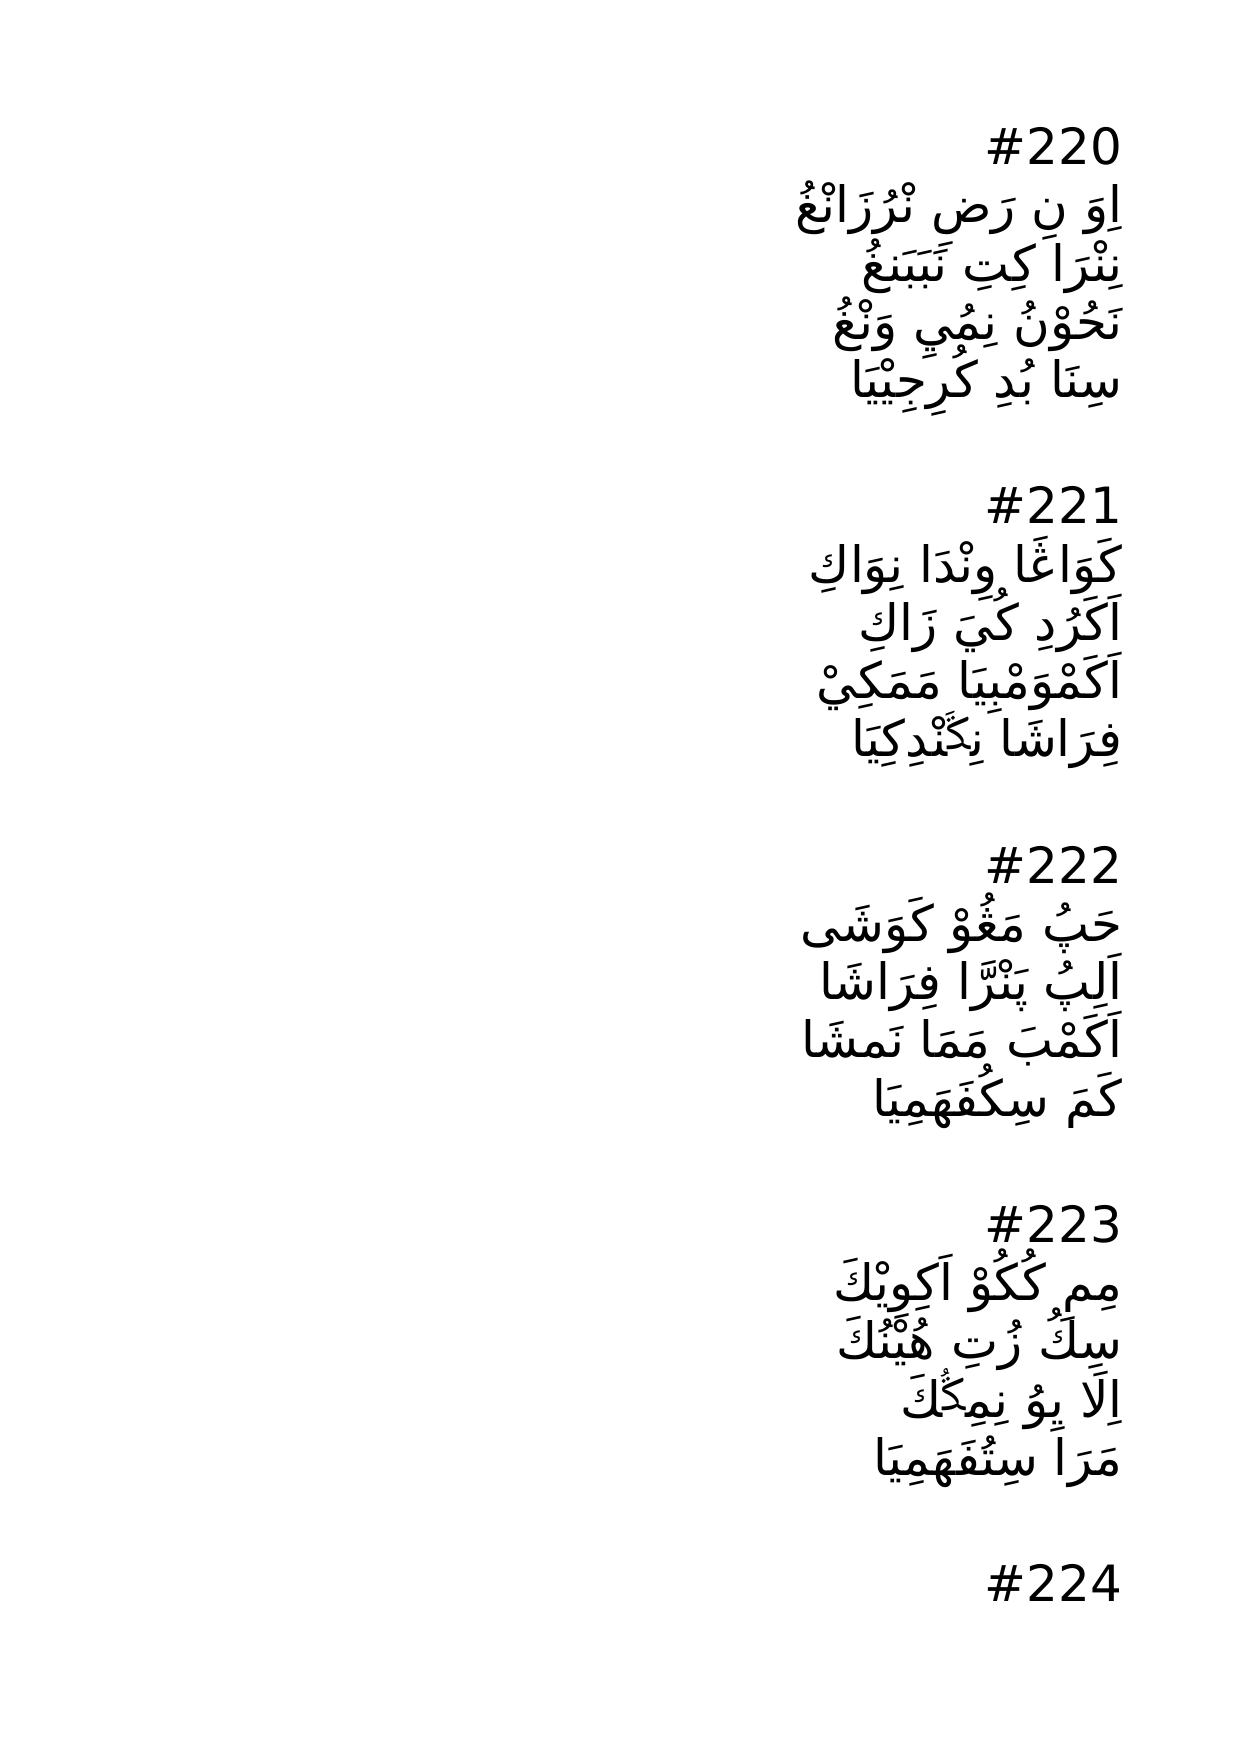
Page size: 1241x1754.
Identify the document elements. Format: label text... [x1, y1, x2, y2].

text سِنَا بُدِ كُرِجِيْيَا [118, 351, 1122, 409]
text سِكُ زُتِ هُيْنُكَ [118, 1312, 1122, 1371]
text كَوَاڠَا وِنْدَا نِوَاكِ [118, 536, 1122, 594]
text #223 [118, 1196, 1122, 1254]
text حَپُ مَڠُوْ كَوَشَى [118, 895, 1122, 953]
text مِمِ كُكُوْ اَكِوِيْكَ [118, 1254, 1122, 1312]
text اِلَا يِوُ نِمِػُكَ [118, 1371, 1122, 1429]
text مَرَا سِتُفَهَمِيَا [118, 1429, 1122, 1487]
text نِنْرَا كِتِ نَبَبَنغُ [118, 234, 1122, 293]
text اَكَمْبَ مَمَا نَمشَا [118, 1011, 1122, 1069]
text #222 [118, 837, 1122, 895]
text اَلِپُ پَنْرَّا فِرَاشَا [118, 953, 1122, 1011]
text اِوَ نِ رَضِ نْرُزَانْغُ [118, 176, 1122, 234]
text اَكَرُدِ كُيَ زَاكِ [118, 594, 1122, 652]
text #220 [118, 118, 1122, 176]
text فِرَاشَا نِػَنْدِكِيَا [118, 710, 1122, 768]
text #221 [118, 477, 1122, 536]
text #224 [118, 1555, 1122, 1613]
text كَمَ سِكُفَهَمِيَا [118, 1069, 1122, 1128]
text نَحُوْنُ نِمُيِ وَنْغُ [118, 293, 1122, 351]
text اَكَمْوَمْبِيَا مَمَكِيْ [118, 652, 1122, 710]
